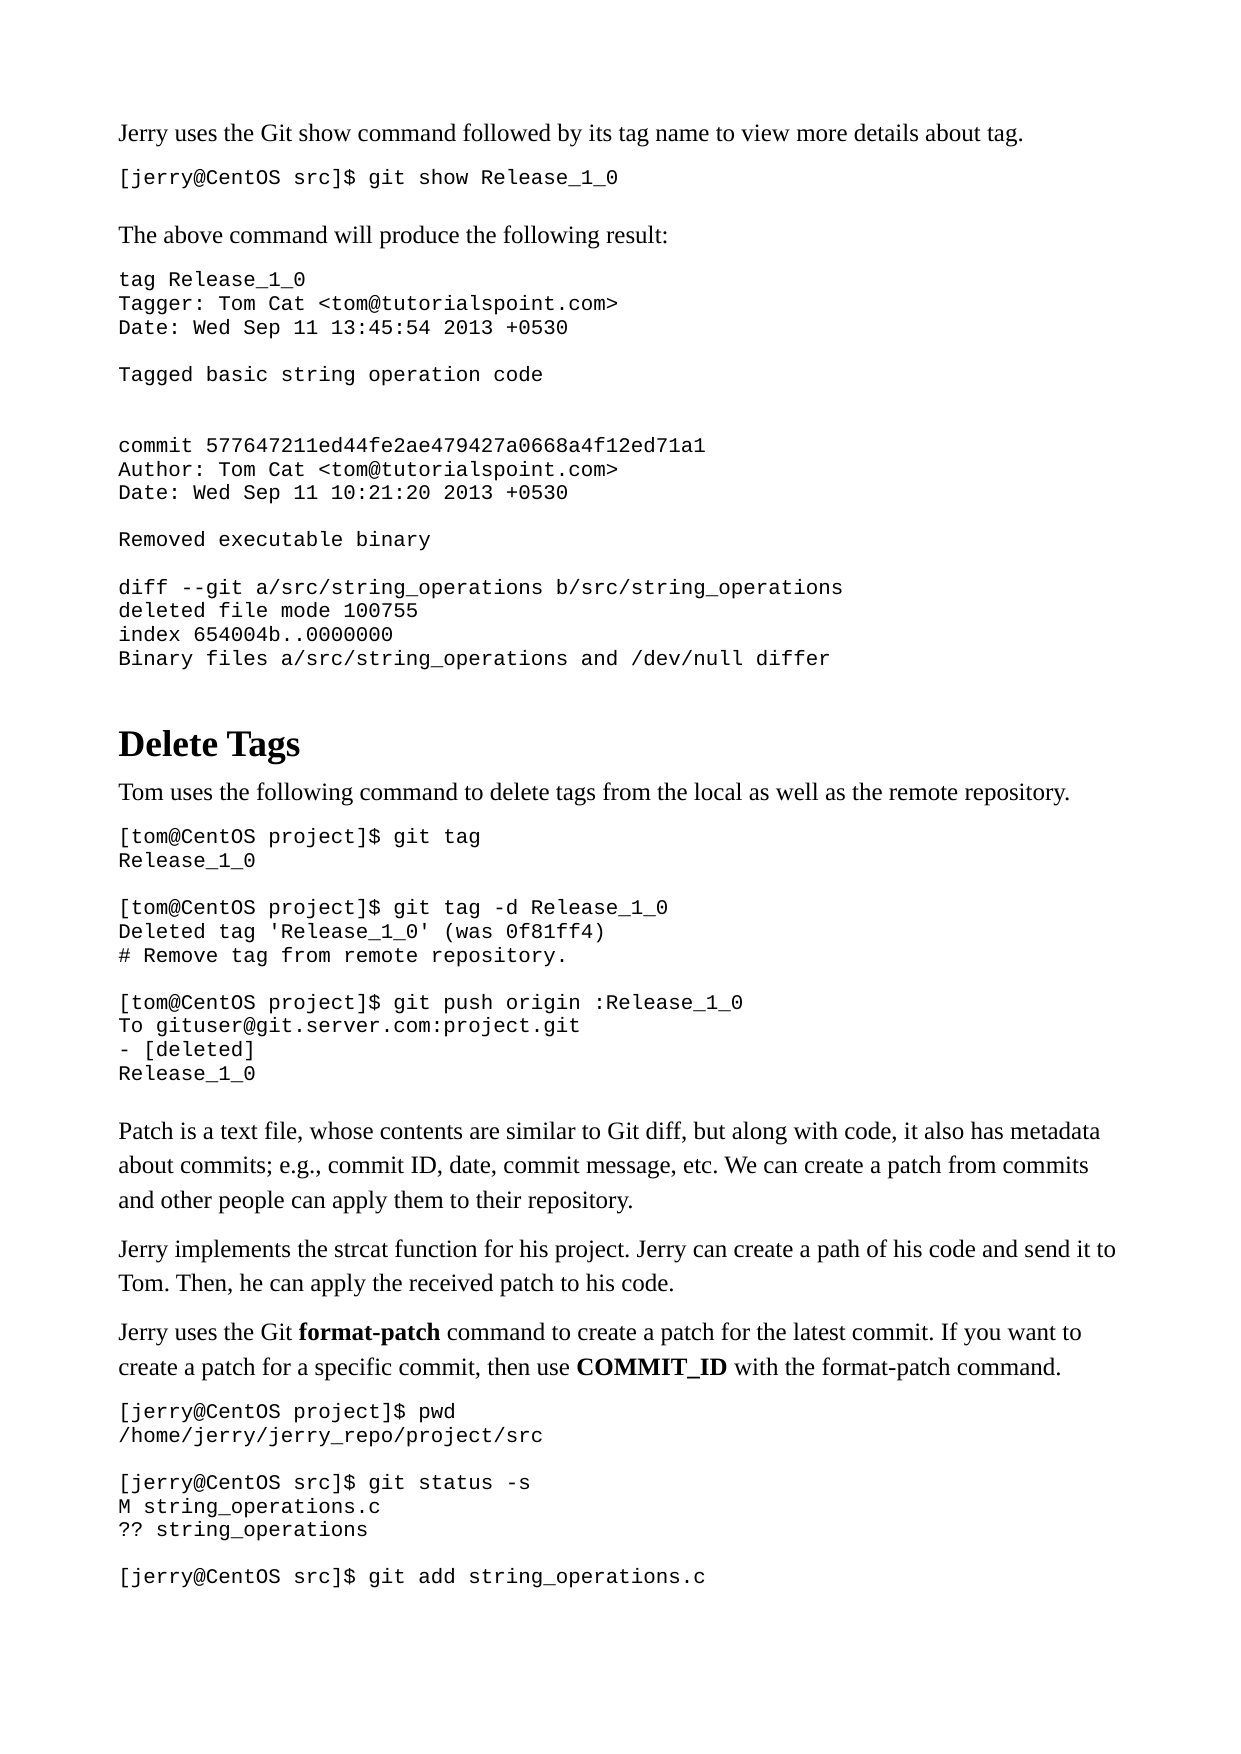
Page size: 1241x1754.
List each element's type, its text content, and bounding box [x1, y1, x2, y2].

text Release_1_0 [118, 1063, 1122, 1086]
text [tom@CentOS project]$ git tag -d Release_1_0 [118, 897, 1122, 921]
text [jerry@CentOS project]$ pwd [118, 1401, 1122, 1425]
text deleted file mode 100755 [118, 600, 1122, 624]
text Tagged basic string operation code [118, 364, 1122, 388]
text [tom@CentOS project]$ git push origin :Release_1_0 [118, 992, 1122, 1016]
text [jerry@CentOS src]$ git status -s [118, 1472, 1122, 1496]
text diff --git a/src/string_operations b/src/string_operations [118, 577, 1122, 600]
text Deleted tag 'Release_1_0' (was 0f81ff4) [118, 921, 1122, 944]
text ?? string_operations [118, 1519, 1122, 1543]
text Jerry uses the Git show command followed by its tag name to view more details about tag. [118, 118, 1122, 147]
text - [deleted] [118, 1039, 1122, 1063]
text [jerry@CentOS src]$ git show Release_1_0 [118, 167, 1122, 191]
text To gituser@git.server.com:project.git [118, 1016, 1122, 1039]
text Tom uses the following command to delete tags from the local as well as the remote repository. [118, 777, 1122, 806]
text Jerry implements the strcat function for his project. Jerry can create a path of his code and send it to Tom. Then, he can apply the received patch to his code. [118, 1234, 1122, 1297]
text index 654004b..0000000 [118, 624, 1122, 648]
text Jerry uses the Git format-patch command to create a patch for the latest commit. If you want to create a patch for a specific commit, then use COMMIT_ID with the format-patch command. [118, 1317, 1122, 1381]
text Author: Tom Cat <tom@tutorialspoint.com> [118, 458, 1122, 482]
text The above command will produce the following result: [118, 220, 1122, 249]
text Date: Wed Sep 11 10:21:20 2013 +0530 [118, 482, 1122, 506]
text M string_operations.c [118, 1496, 1122, 1519]
text tag Release_1_0 [118, 269, 1122, 293]
text Binary files a/src/string_operations and /dev/null differ [118, 648, 1122, 671]
text Tagger: Tom Cat <tom@tutorialspoint.com> [118, 293, 1122, 317]
text commit 577647211ed44fe2ae479427a0668a4f12ed71a1 [118, 435, 1122, 458]
text [tom@CentOS project]$ git tag [118, 826, 1122, 850]
text /home/jerry/jerry_repo/project/src [118, 1425, 1122, 1448]
text # Remove tag from remote repository. [118, 944, 1122, 968]
text [jerry@CentOS src]$ git add string_operations.c [118, 1567, 1122, 1590]
text Release_1_0 [118, 850, 1122, 874]
text Date: Wed Sep 11 13:45:54 2013 +0530 [118, 317, 1122, 340]
text Removed executable binary [118, 529, 1122, 553]
subtitle Delete Tags [118, 722, 1122, 765]
text Patch is a text file, whose contents are similar to Git diff, but along with code, it also has metadata about commits; e.g., commit ID, date, commit message, etc. We can create a patch from commits and other people can apply them to their repository. [118, 1116, 1122, 1214]
